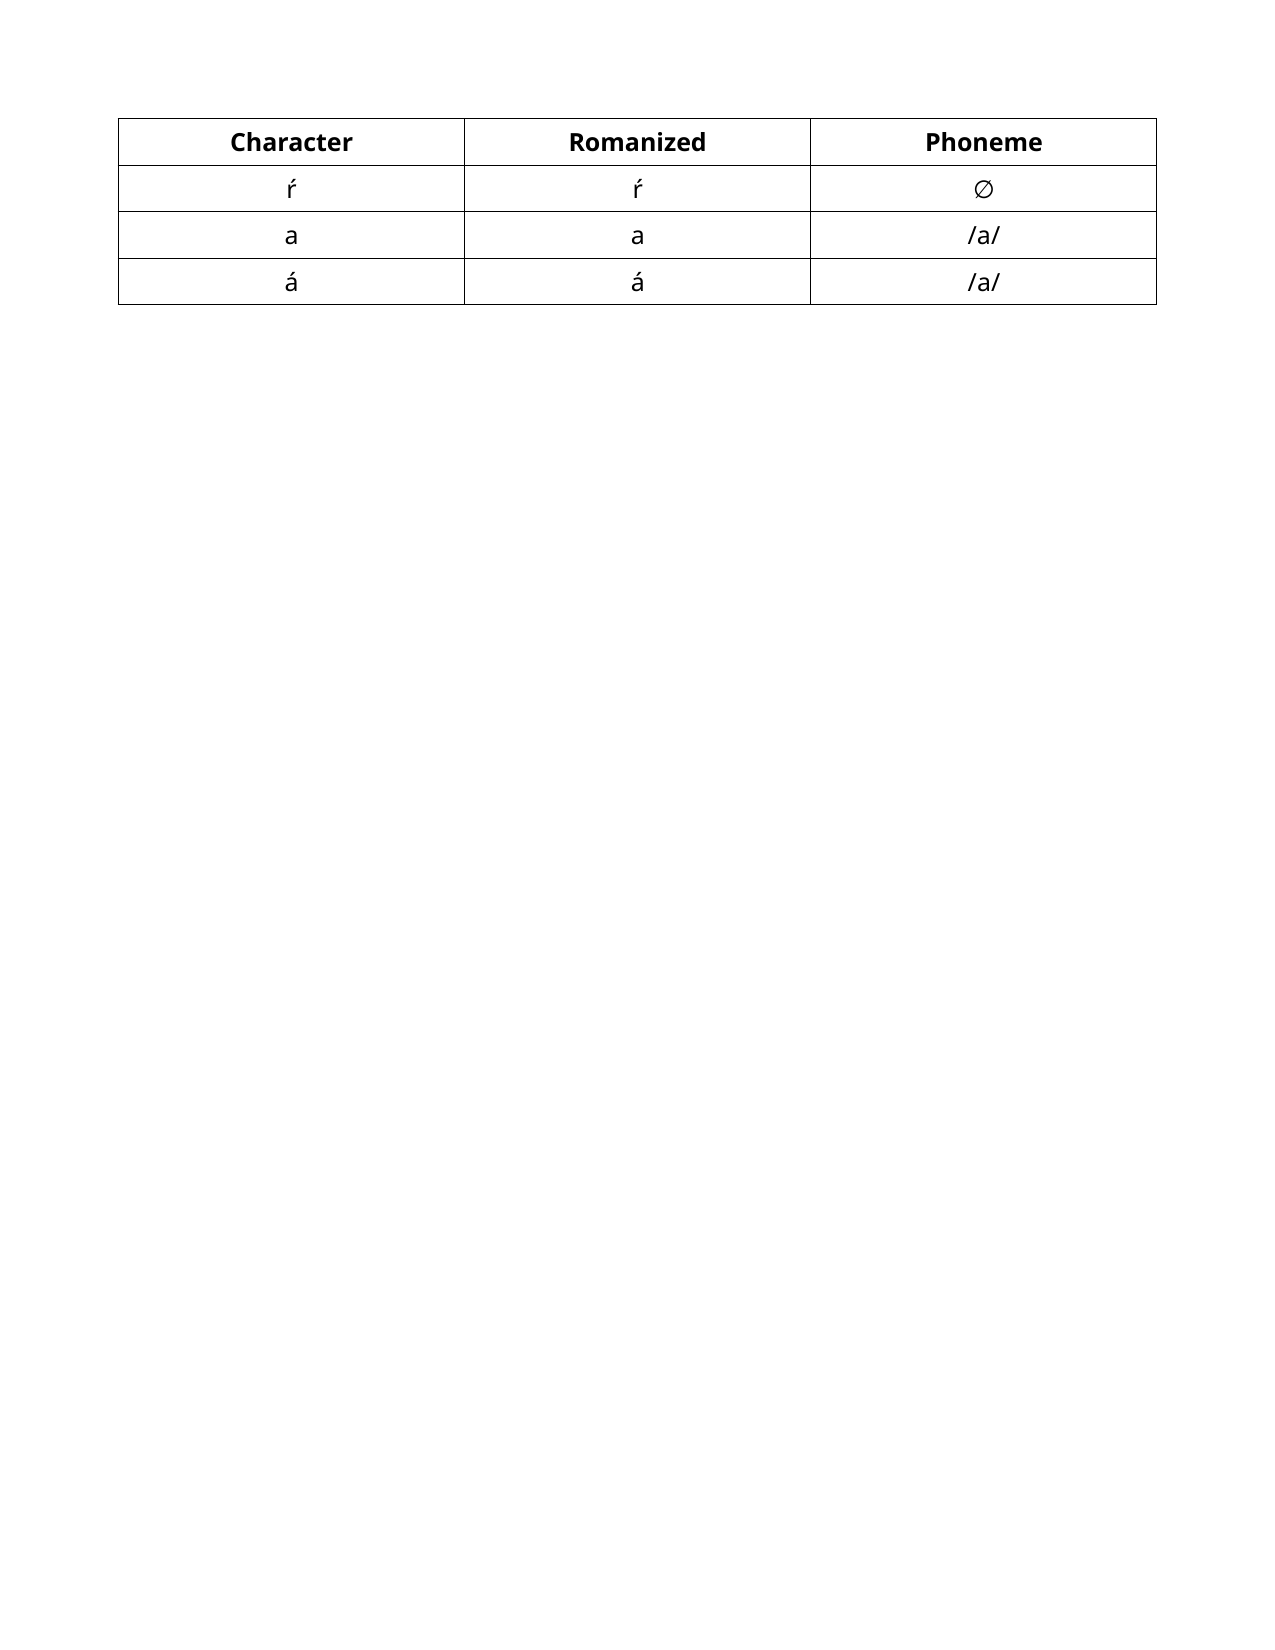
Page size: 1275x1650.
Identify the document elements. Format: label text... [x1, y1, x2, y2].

table_cell /a/ [811, 259, 1156, 304]
table_cell á [465, 259, 810, 304]
table_cell a [119, 212, 464, 258]
table_header Character [119, 119, 464, 165]
table_cell a [465, 212, 810, 258]
table_cell á [119, 259, 464, 304]
table_cell ŕ [465, 166, 810, 211]
table_cell /a/ [811, 212, 1156, 258]
table_header Phoneme [811, 119, 1156, 165]
table_header Romanized [465, 119, 810, 165]
table_cell ∅ [811, 166, 1156, 211]
table_cell ŕ [119, 166, 464, 211]
